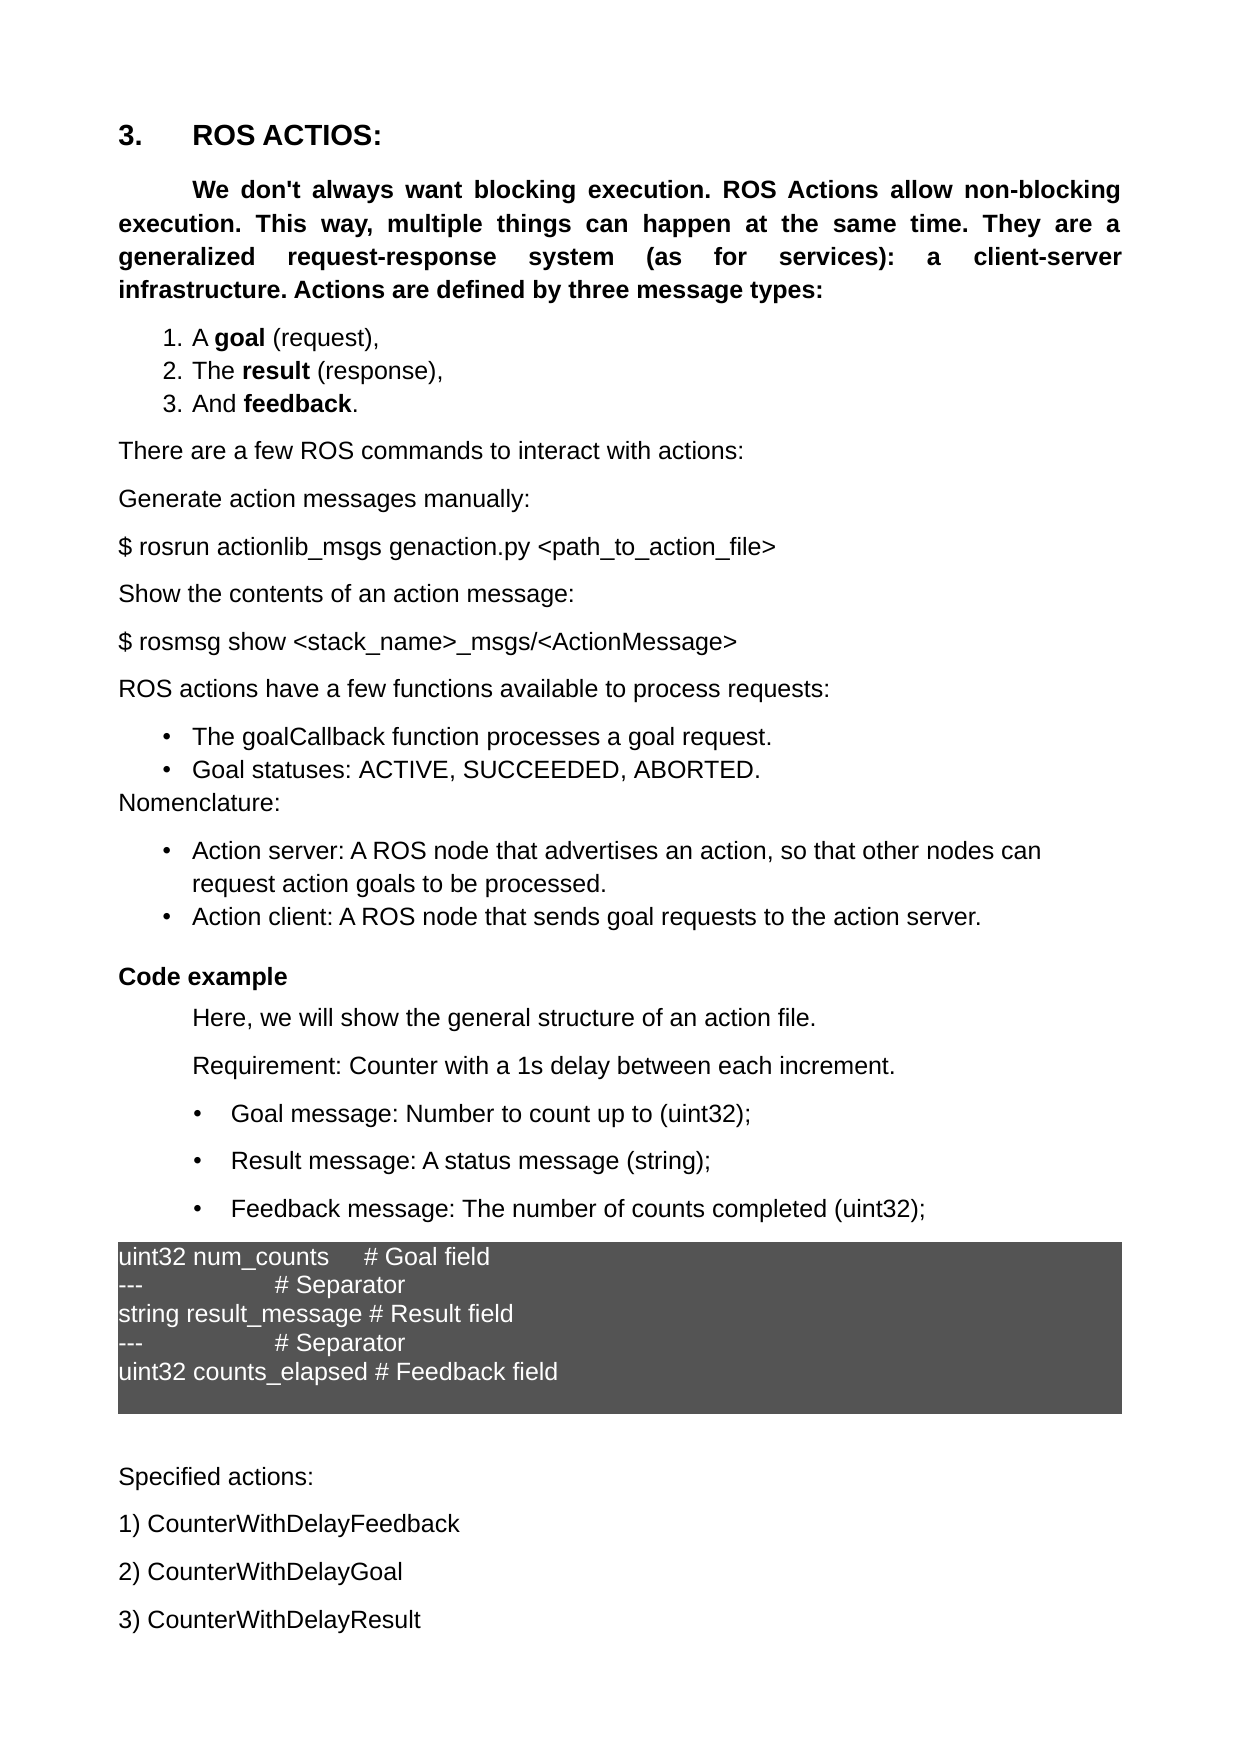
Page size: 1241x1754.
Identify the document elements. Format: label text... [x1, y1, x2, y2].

text 1) CounterWithDelayFeedback [118, 1509, 1122, 1538]
list Feedback message: The number of counts completed (uint32); [193, 1194, 1122, 1223]
text Specified actions: [118, 1462, 1122, 1491]
list A goal (request), [162, 323, 1122, 351]
text Requirement: Counter with a 1s delay between each increment. [118, 1051, 1122, 1080]
text --- # Separator [118, 1271, 1122, 1299]
text ROS actions have a few functions available to process requests: [118, 674, 1122, 703]
subtitle Code example [118, 962, 1122, 991]
list Action client: A ROS node that sends goal requests to the action server. [162, 902, 1122, 931]
text Generate action messages manually: [118, 484, 1122, 513]
list Result message: A status message (string); [193, 1146, 1122, 1175]
text Show the contents of an action message: [118, 579, 1122, 608]
list The goalCallback function processes a goal request. [162, 722, 1122, 751]
text We don't always want blocking execution. ROS Actions allow non-blocking execution. This way, multiple things can happen at the same time. They are a generalized request-response system (as for services): a client-server infrastructure. Actions are defined by three message types: [118, 171, 1122, 304]
text There are a few ROS commands to interact with actions: [118, 436, 1122, 465]
list Goal statuses: ACTIVE, SUCCEEDED, ABORTED. [162, 755, 1122, 784]
text uint32 counts_elapsed # Feedback field [118, 1357, 1122, 1386]
list The result (response), [162, 356, 1122, 384]
text string result_message # Result field [118, 1299, 1122, 1328]
list Goal message: Number to count up to (uint32); [193, 1099, 1122, 1127]
text Here, we will show the general structure of an action file. [118, 1003, 1122, 1032]
text uint32 num_counts # Goal field [118, 1242, 1122, 1271]
text $ rosrun actionlib_msgs genaction.py <path_to_action_file> [118, 532, 1122, 560]
text 3) CounterWithDelayResult [118, 1605, 1122, 1633]
text $ rosmsg show <stack_name>_msgs/<ActionMessage> [118, 627, 1122, 656]
text Nomenclature: [118, 788, 1122, 817]
text 3. ROS ACTIOS: [118, 118, 1122, 152]
list Action server: A ROS node that advertises an action, so that other nodes can request action goals to be processed. [162, 836, 1122, 898]
text --- # Separator [118, 1328, 1122, 1357]
list And feedback. [162, 389, 1122, 417]
text 2) CounterWithDelayGoal [118, 1557, 1122, 1586]
